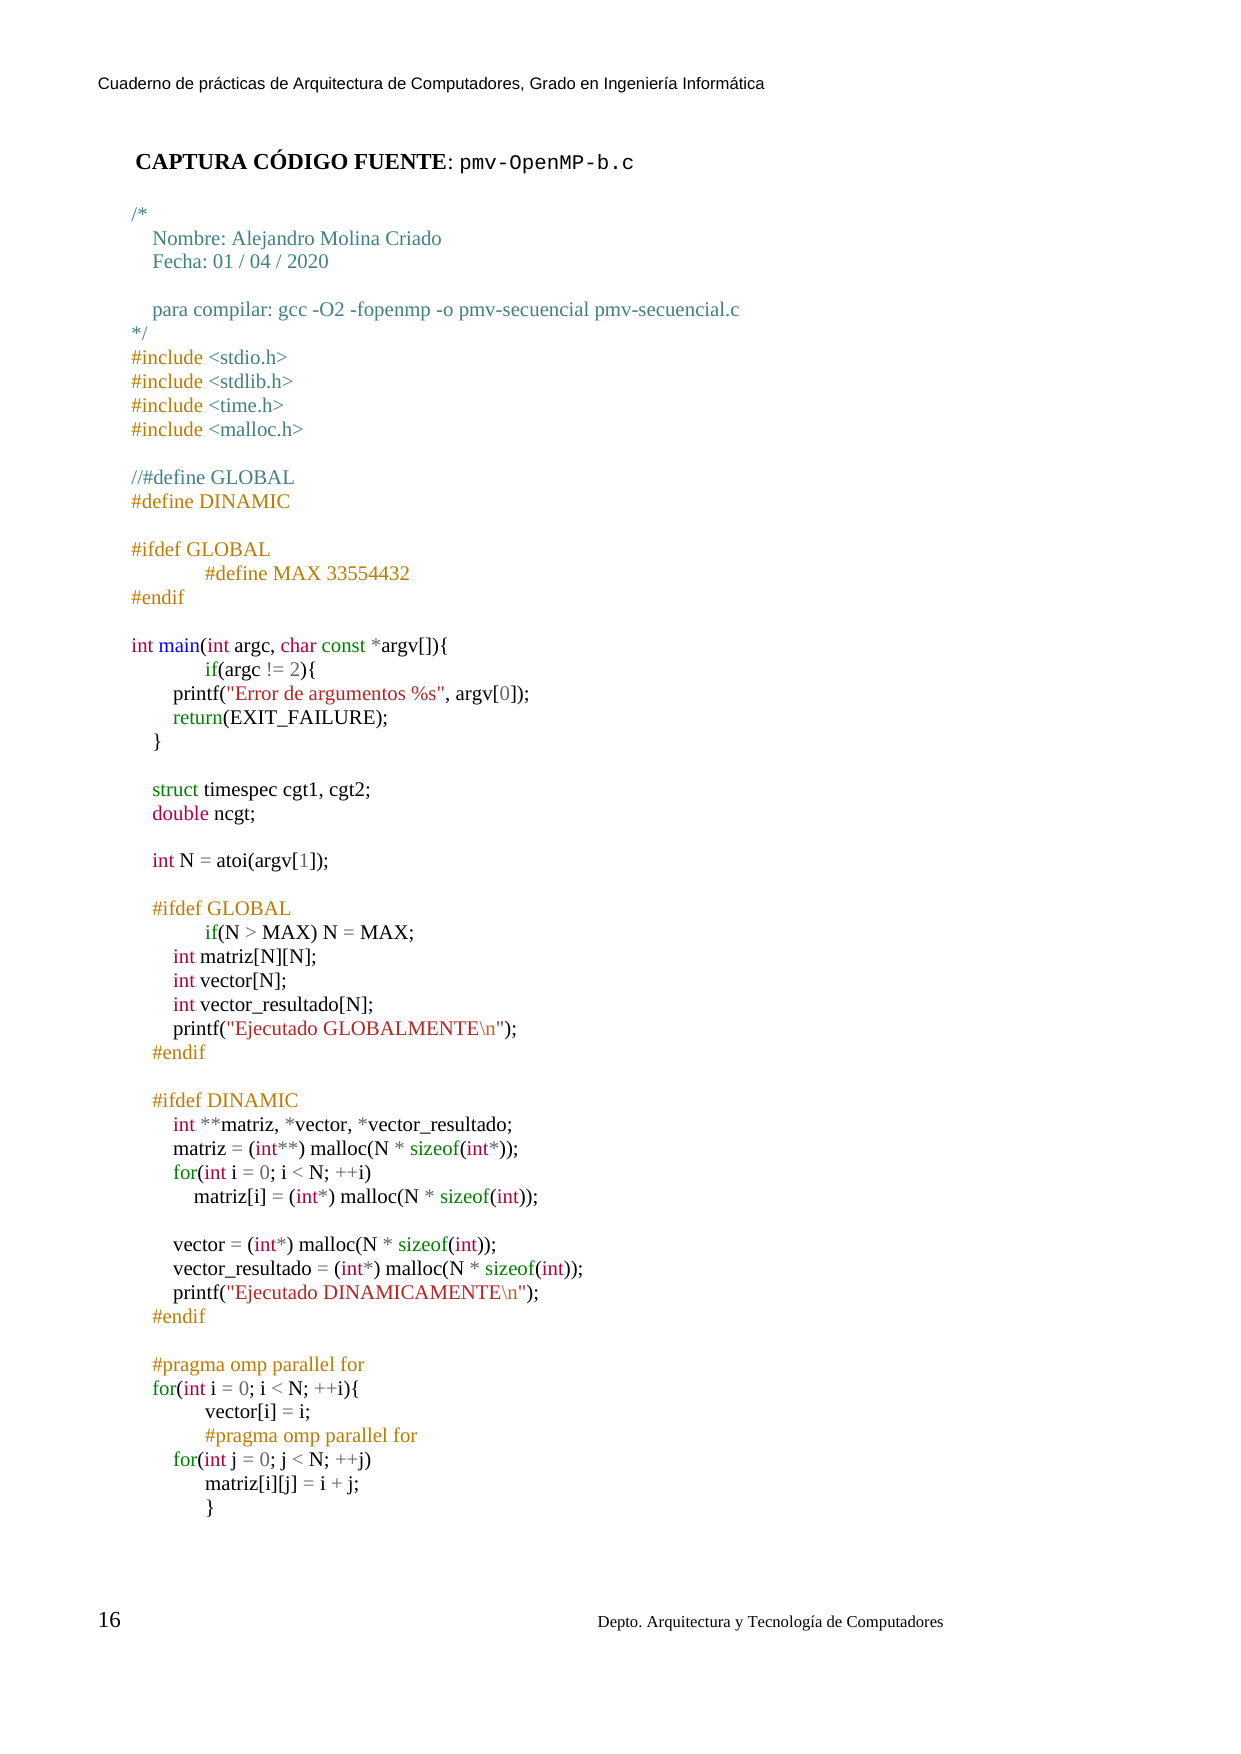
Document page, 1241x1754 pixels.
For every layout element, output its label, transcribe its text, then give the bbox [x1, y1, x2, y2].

text CAPTURA CÓDIGO FUENTE: pmv-OpenMP-b.c [135, 148, 1135, 175]
